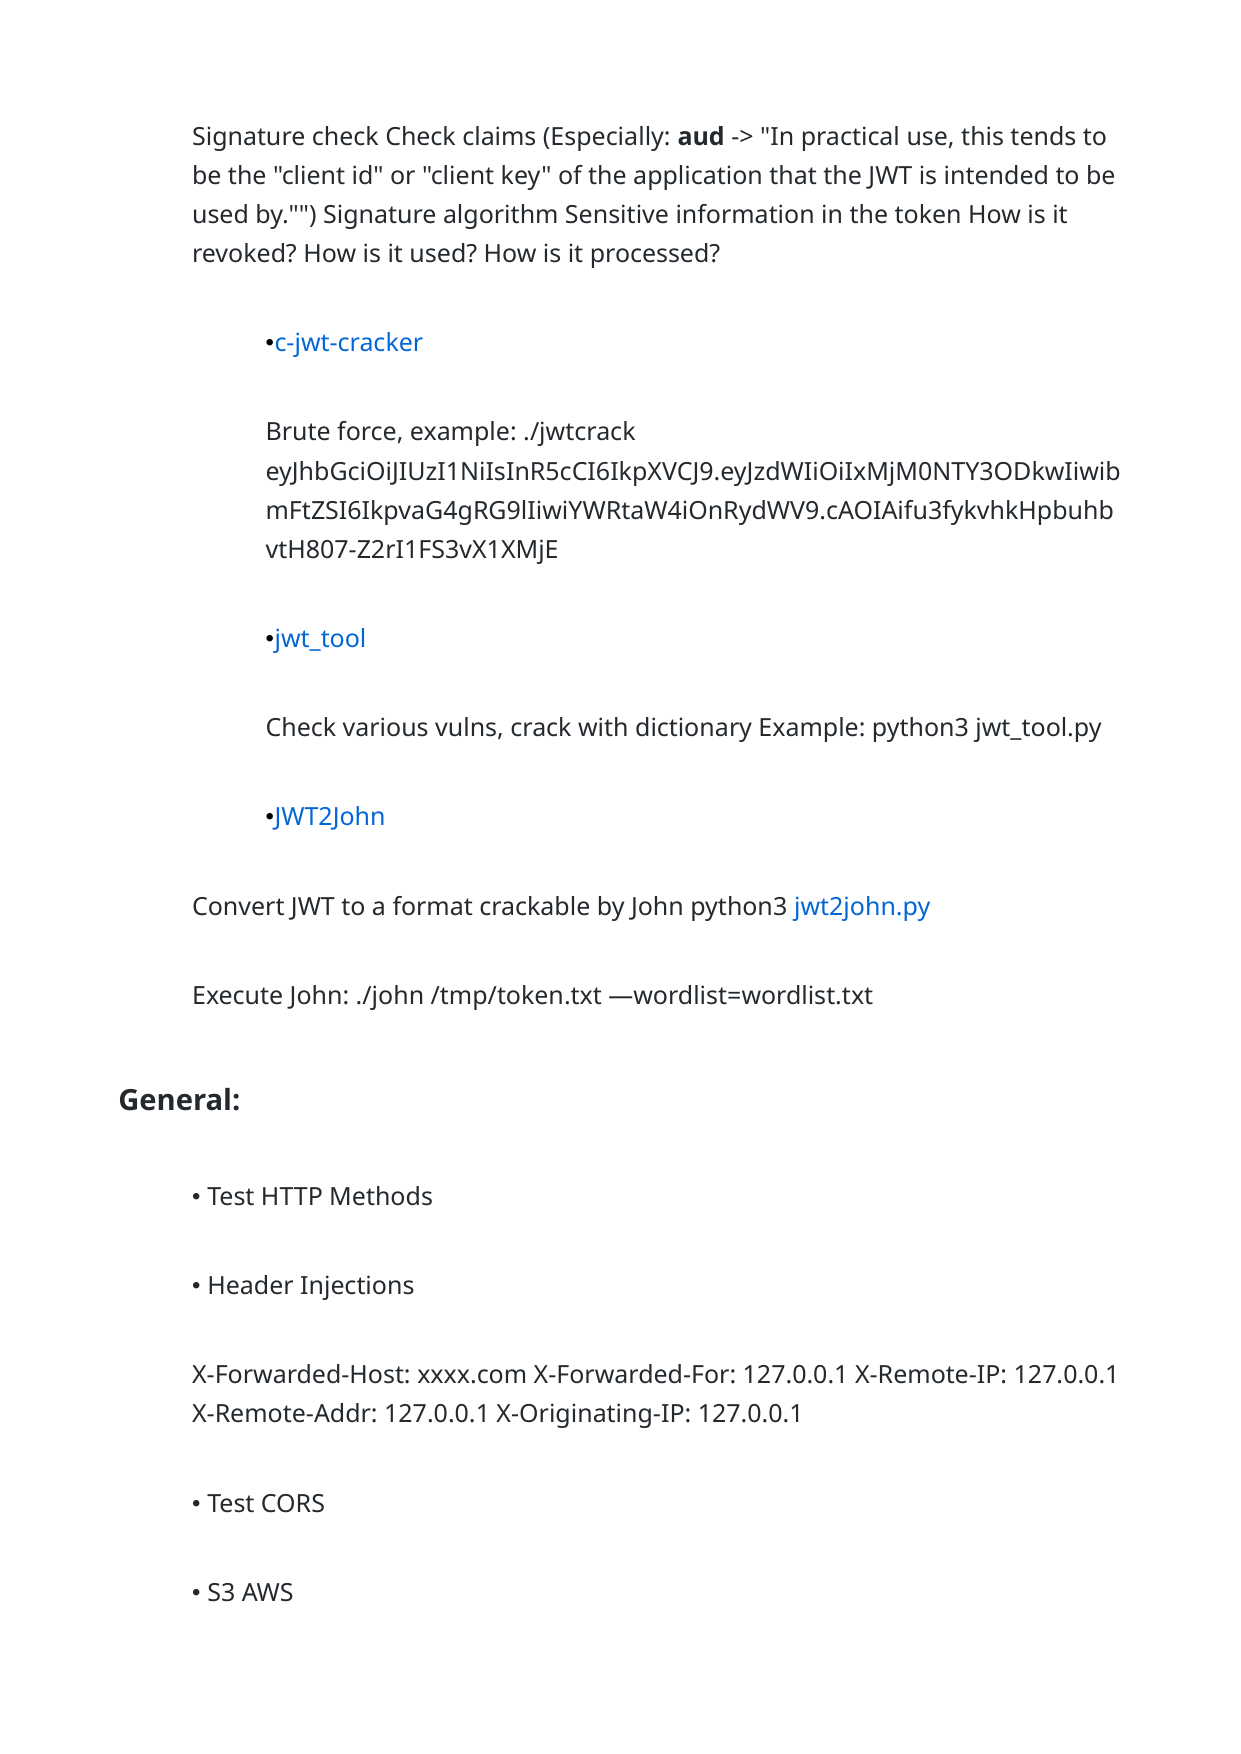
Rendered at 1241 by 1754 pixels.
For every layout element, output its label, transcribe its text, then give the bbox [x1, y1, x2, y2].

list S3 AWS [118, 1574, 1122, 1608]
list JWT2John [118, 799, 1122, 833]
list Test HTTP Methods [118, 1178, 1122, 1213]
subtitle General: [118, 1079, 1122, 1119]
list Check various vulns, crack with dictionary Example: python3 jwt_tool.py [118, 710, 1122, 744]
list Signature check Check claims (Especially: aud -> "In practical use, this tends to be the "client id" or "client key" of the application that the JWT is intended to be used by."") Signature algorithm Sensitive information in the token How is it revoked? How is it used? How is it processed? [118, 118, 1122, 270]
list Header Injections [118, 1268, 1122, 1302]
list Execute John: ./john /tmp/token.txt —wordlist=wordlist.txt [118, 977, 1122, 1011]
list Convert JWT to a format crackable by John python3 jwt2john.py [118, 888, 1122, 922]
list c-jwt-cracker [118, 325, 1122, 359]
list Brute force, example: ./jwtcrack eyJhbGciOiJIUzI1NiIsInR5cCI6IkpXVCJ9.eyJzdWIiOiIxMjM0NTY3ODkwIiwibmFtZSI6IkpvaG4gRG9lIiwiYWRtaW4iOnRydWV9.cAOIAifu3fykvhkHpbuhbvtH807-Z2rI1FS3vX1XMjE [118, 414, 1122, 566]
list jwt_tool [118, 621, 1122, 655]
list Test CORS [118, 1485, 1122, 1519]
list X-Forwarded-Host: xxxx.com X-Forwarded-For: 127.0.0.1 X-Remote-IP: 127.0.0.1 X-Remote-Addr: 127.0.0.1 X-Originating-IP: 127.0.0.1 [118, 1357, 1122, 1430]
